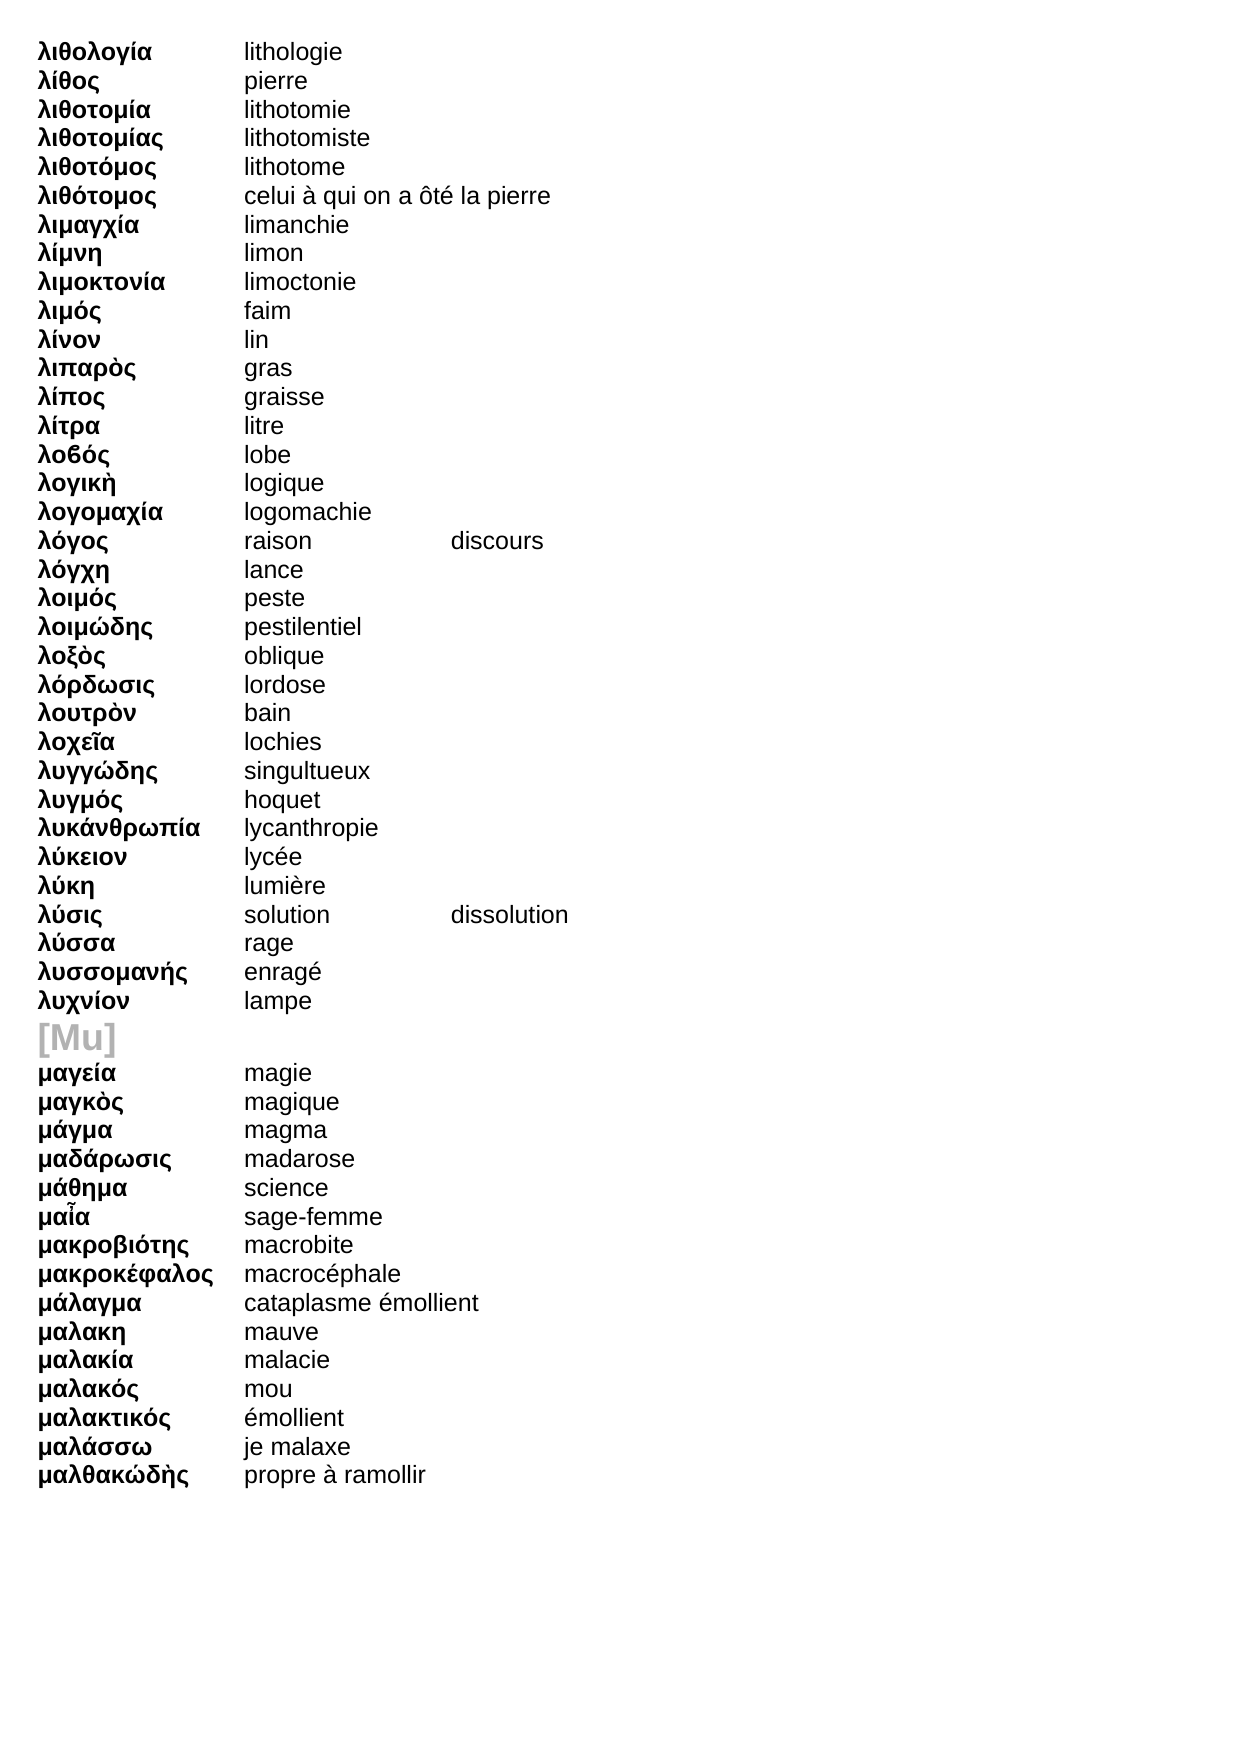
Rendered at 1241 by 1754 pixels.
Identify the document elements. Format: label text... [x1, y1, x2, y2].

text μάλαγμα cataplasme émollient [37, 1288, 1203, 1317]
text λυσσομανής enragé [37, 957, 1203, 986]
text μαλακτικός émollient [37, 1403, 1203, 1432]
text μαλακία malacie [37, 1345, 1203, 1374]
text μαἶα sage-femme [37, 1202, 1203, 1230]
text λόγχη lance [37, 555, 1203, 583]
text μακροβιότης macrobite [37, 1230, 1203, 1259]
text λίτρα litre [37, 411, 1203, 440]
text λόρδωσις lordοse [37, 670, 1203, 698]
text μακροκέφαλος macrocéphale [37, 1259, 1203, 1288]
text λύσσα rage [37, 928, 1203, 957]
text λιμοκτονία limoctonie [37, 267, 1203, 296]
text λυγγώδης singultueux [37, 756, 1203, 785]
text μαδάρωσις madarose [37, 1144, 1203, 1173]
text μαγκὸς magique [37, 1087, 1203, 1115]
text λογομαχία logomachie [37, 497, 1203, 526]
text μαλακη mauve [37, 1317, 1203, 1345]
text λοιμώδης pestilentiel [37, 612, 1203, 641]
text λιπαρὸς gras [37, 353, 1203, 382]
text λυγμός hoquet [37, 785, 1203, 813]
text λίθος pierre [37, 66, 1203, 95]
text λοξὸς oblique [37, 641, 1203, 670]
text λιθολογία lithologie [37, 37, 1203, 66]
text λοιμός peste [37, 583, 1203, 612]
text μάγμα magma [37, 1115, 1203, 1144]
text λιθοτομίας lithotomiste [37, 123, 1203, 152]
text λιμός faim [37, 296, 1203, 325]
text λυκάνθρωπία lycanthropie [37, 813, 1203, 842]
subtitle [Mu] [37, 1015, 1203, 1058]
text λίμνη limon [37, 238, 1203, 267]
text μαλακός mou [37, 1374, 1203, 1403]
text λυχνίον lampe [37, 986, 1203, 1015]
text μαλθακώδὴς propre à ramollir [37, 1460, 1203, 1489]
text λοχεῖα lochies [37, 727, 1203, 756]
text μαλάσσω je malaxe [37, 1432, 1203, 1460]
text λόγος raison discours [37, 526, 1203, 555]
text λοϐός lobe [37, 440, 1203, 468]
text λίνον lin [37, 325, 1203, 353]
text λιθοτομία lithotomie [37, 95, 1203, 123]
text λιθοτόμος lithotome [37, 152, 1203, 181]
text λιμαγχία limanchie [37, 210, 1203, 238]
text λογικὴ logique [37, 468, 1203, 497]
text λύκη lumière [37, 871, 1203, 900]
text μάθημα science [37, 1173, 1203, 1202]
text λιθότομος celui à qui on a ôté la pierre [37, 181, 1203, 210]
text λίπος graisse [37, 382, 1203, 411]
text λύκειον lycée [37, 842, 1203, 871]
text λύσις solution dissolution [37, 900, 1203, 928]
text λουτρὸν bain [37, 698, 1203, 727]
text μαγεία magie [37, 1058, 1203, 1087]
